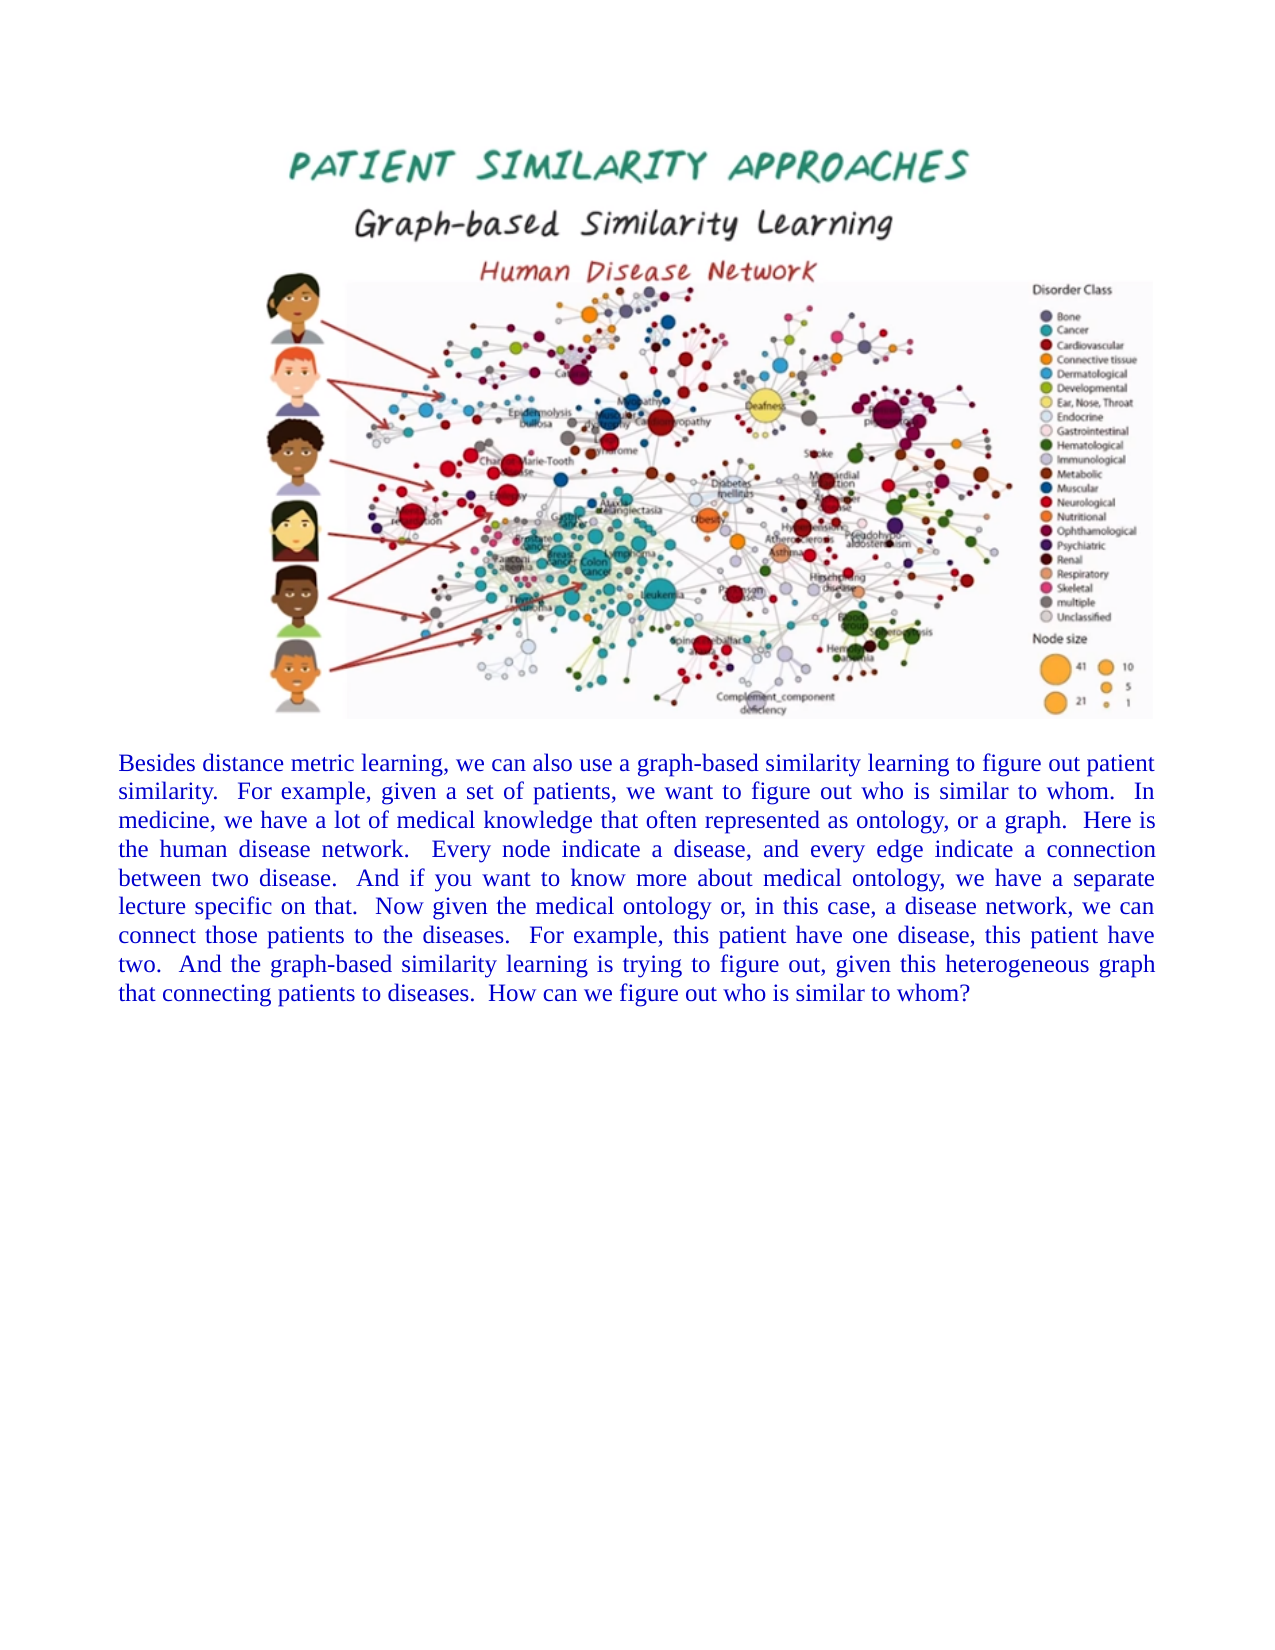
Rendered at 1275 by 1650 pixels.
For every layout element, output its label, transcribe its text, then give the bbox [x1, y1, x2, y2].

picture [118, 146, 1157, 719]
text Besides distance metric learning, we can also use a graph-based similarity learning to figure out patient similarity. For example, given a set of patients, we want to figure out who is similar to whom. In medicine, we have a lot of medical knowledge that often represented as ontology, or a graph. Here is the human disease network. Every node indicate a disease, and every edge indicate a connection between two disease. And if you want to know more about medical ontology, we have a separate lecture specific on that. Now given the medical ontology or, in this case, a disease network, we can connect those patients to the diseases. For example, this patient have one disease, this patient have two. And the graph-based similarity learning is trying to figure out, given this heterogeneous graph that connecting patients to diseases. How can we figure out who is similar to whom? [118, 748, 1157, 1006]
